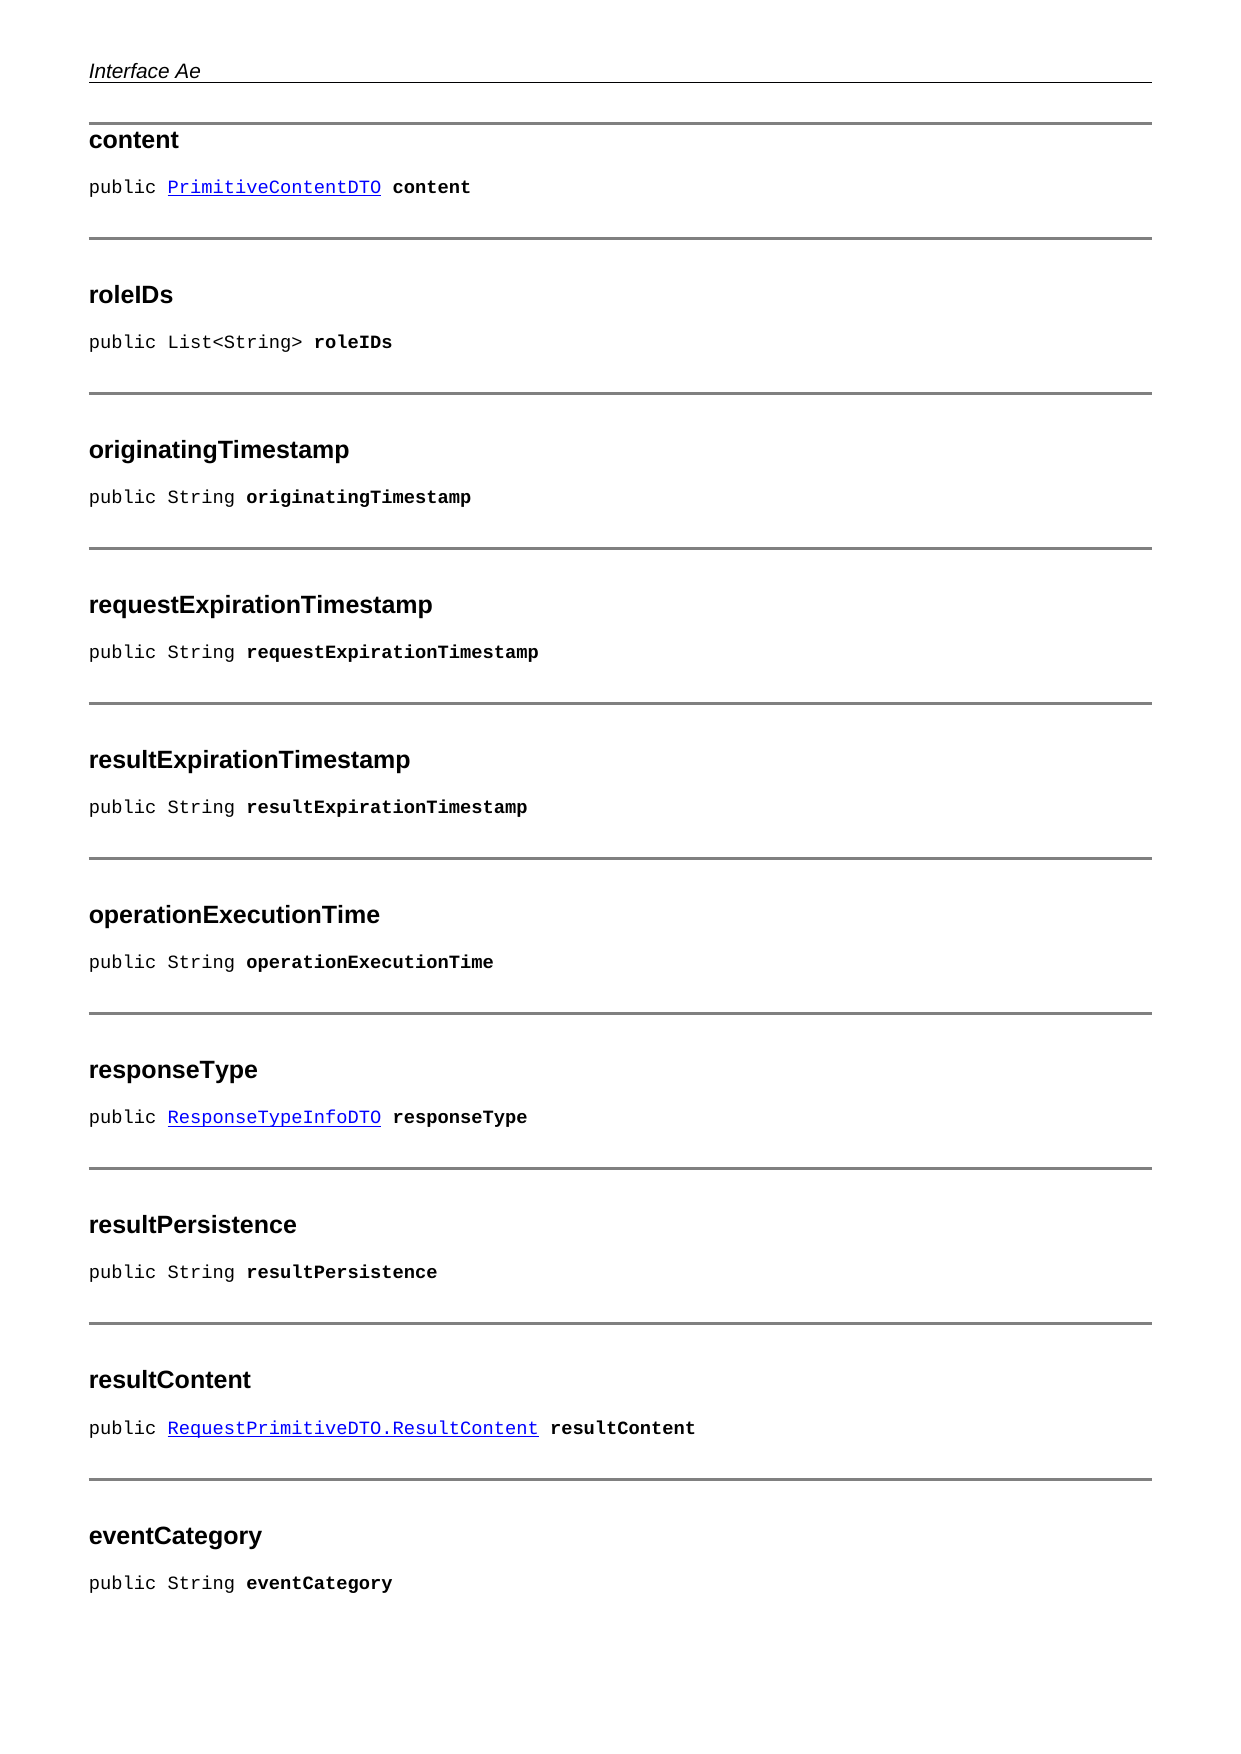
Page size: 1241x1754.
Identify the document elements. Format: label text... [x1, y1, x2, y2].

text public String operationExecutionTime [88, 953, 1152, 974]
subtitle roleIDs [88, 277, 1152, 308]
text public List<String> roleIDs [88, 333, 1152, 354]
text public PrimitiveContentDTO content [88, 178, 1152, 199]
text public String requestExpirationTimestamp [88, 643, 1152, 664]
subtitle resultContent [88, 1362, 1152, 1394]
text public String resultExpirationTimestamp [88, 798, 1152, 819]
subtitle responseType [88, 1052, 1152, 1084]
subtitle operationExecutionTime [88, 897, 1152, 929]
text public RequestPrimitiveDTO.ResultContent resultContent [88, 1418, 1152, 1440]
subtitle resultExpirationTimestamp [88, 742, 1152, 774]
subtitle requestExpirationTimestamp [88, 587, 1152, 619]
text public String resultPersistence [88, 1263, 1152, 1284]
subtitle originatingTimestamp [88, 432, 1152, 464]
text public ResponseTypeInfoDTO responseType [88, 1108, 1152, 1129]
text public String eventCategory [88, 1573, 1152, 1595]
subtitle eventCategory [88, 1517, 1152, 1549]
subtitle content [88, 123, 1152, 153]
text public String originatingTimestamp [88, 488, 1152, 509]
subtitle resultPersistence [88, 1207, 1152, 1239]
